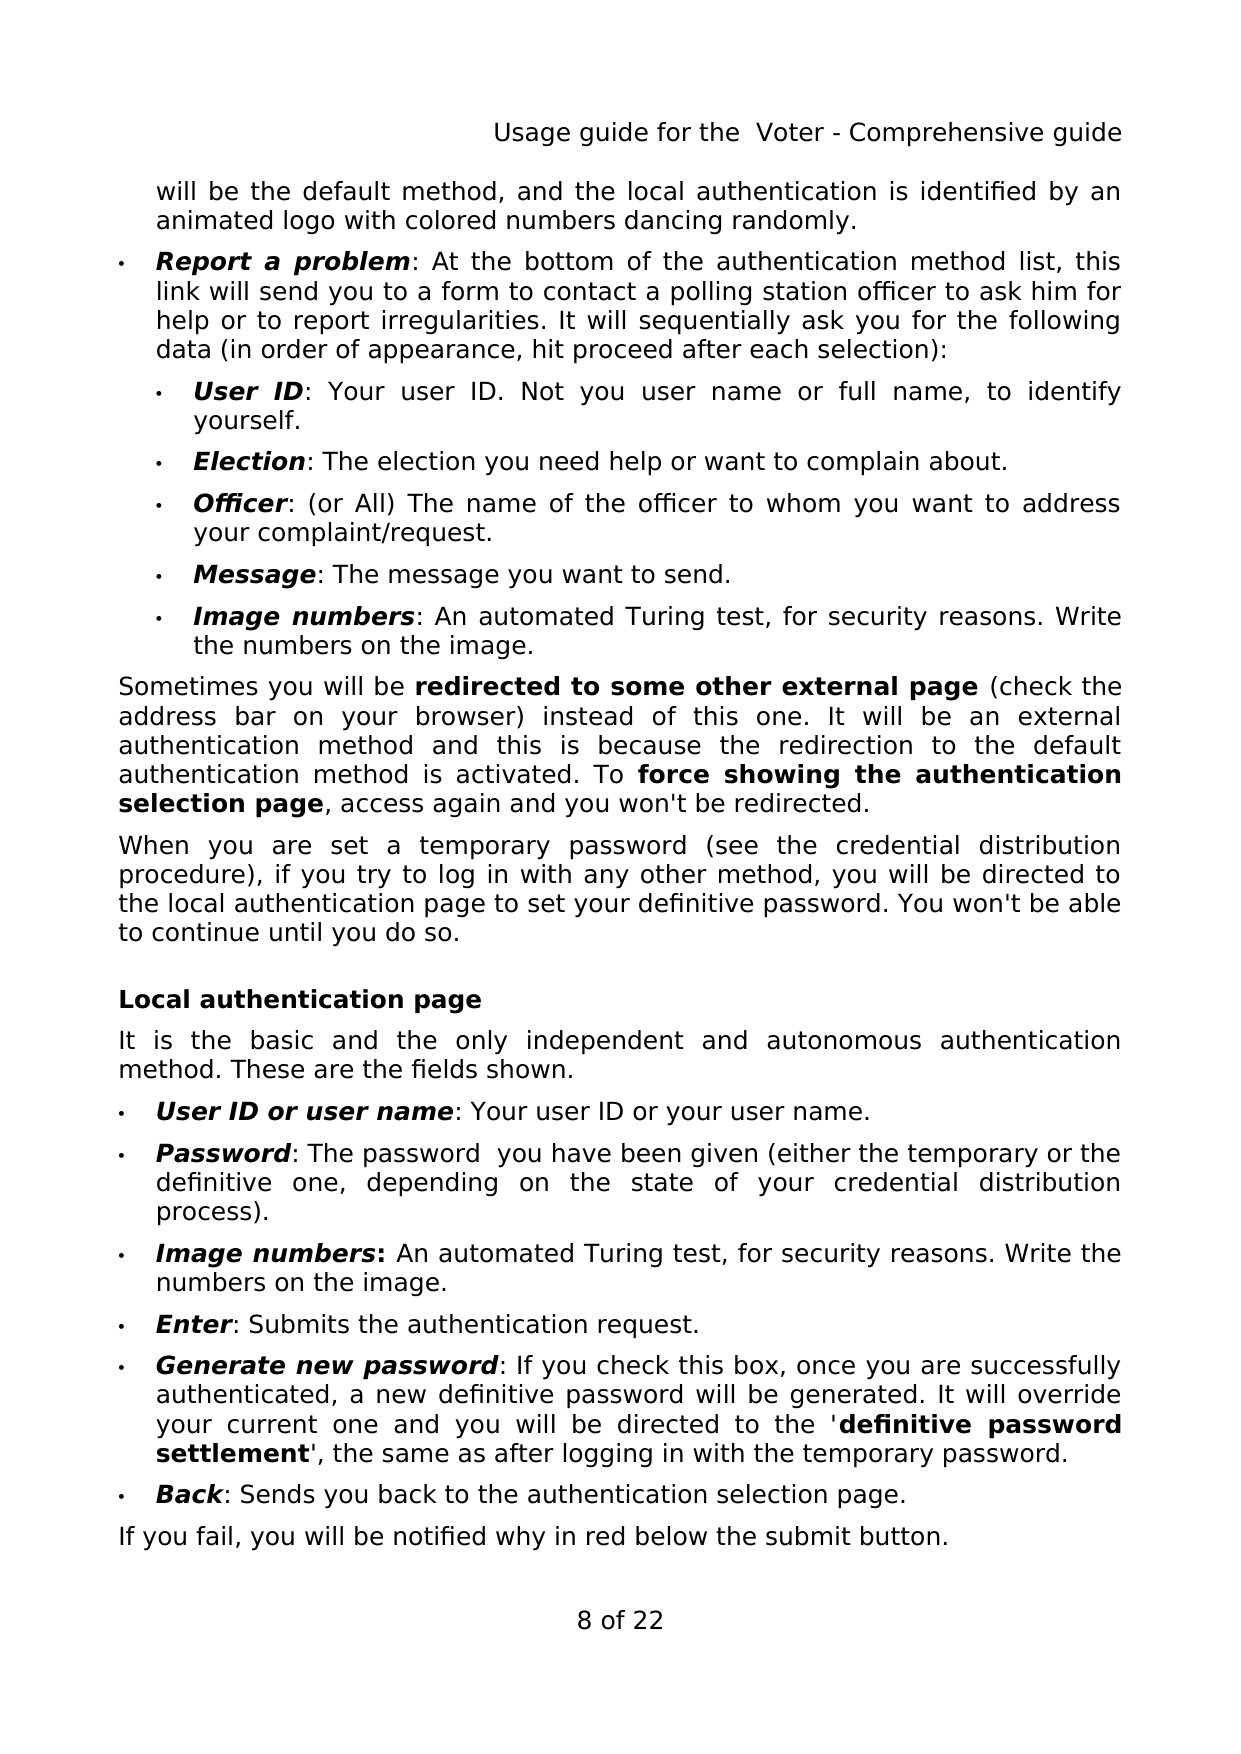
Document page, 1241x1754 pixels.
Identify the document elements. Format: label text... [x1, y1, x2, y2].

text It is the basic and the only independent and autonomous authentication method. These are the fields shown. [118, 1026, 1122, 1085]
list User ID: Your user ID. Not you user name or full name, to identify yourself. [156, 377, 1122, 435]
list will be the default method, and the local authentication is identified by an animated logo with colored numbers dancing randomly. [118, 177, 1122, 235]
list Report a problem: At the bottom of the authentication method list, this link will send you to a form to contact a polling station officer to ask him for help or to report irregularities. It will sequentially ask you for the following data (in order of appearance, hit proceed after each selection): [118, 248, 1122, 364]
list Enter: Submits the authentication request. [118, 1310, 1122, 1339]
list Back: Sends you back to the authentication selection page. [118, 1481, 1122, 1510]
text If you fail, you will be notified why in red below the submit button. [118, 1522, 1122, 1551]
list Password: The password you have been given (either the temporary or the definitive one, depending on the state of your credential distribution process). [118, 1139, 1122, 1226]
list Election: The election you need help or want to complain about. [156, 448, 1122, 477]
subtitle Local authentication page [118, 985, 1122, 1014]
list Officer: (or All) The name of the officer to whom you want to address your complaint/request. [156, 489, 1122, 548]
text When you are set a temporary password (see the credential distribution procedure), if you try to log in with any other method, you will be directed to the local authentication page to set your definitive password. You won't be able to continue until you do so. [118, 831, 1122, 948]
list User ID or user name: Your user ID or your user name. [118, 1097, 1122, 1126]
list Image numbers: An automated Turing test, for security reasons. Write the numbers on the image. [118, 1239, 1122, 1297]
list Generate new password: If you check this box, once you are successfully authenticated, a new definitive password will be generated. It will override your current one and you will be directed to the 'definitive password settlement', the same as after logging in with the temporary password. [118, 1351, 1122, 1468]
text Sometimes you will be redirected to some other external page (check the address bar on your browser) instead of this one. It will be an external authentication method and this is because the redirection to the default authentication method is activated. To force showing the authentication selection page, access again and you won't be redirected. [118, 673, 1122, 818]
list Message: The message you want to send. [156, 560, 1122, 589]
list Image numbers: An automated Turing test, for security reasons. Write the numbers on the image. [156, 602, 1122, 660]
